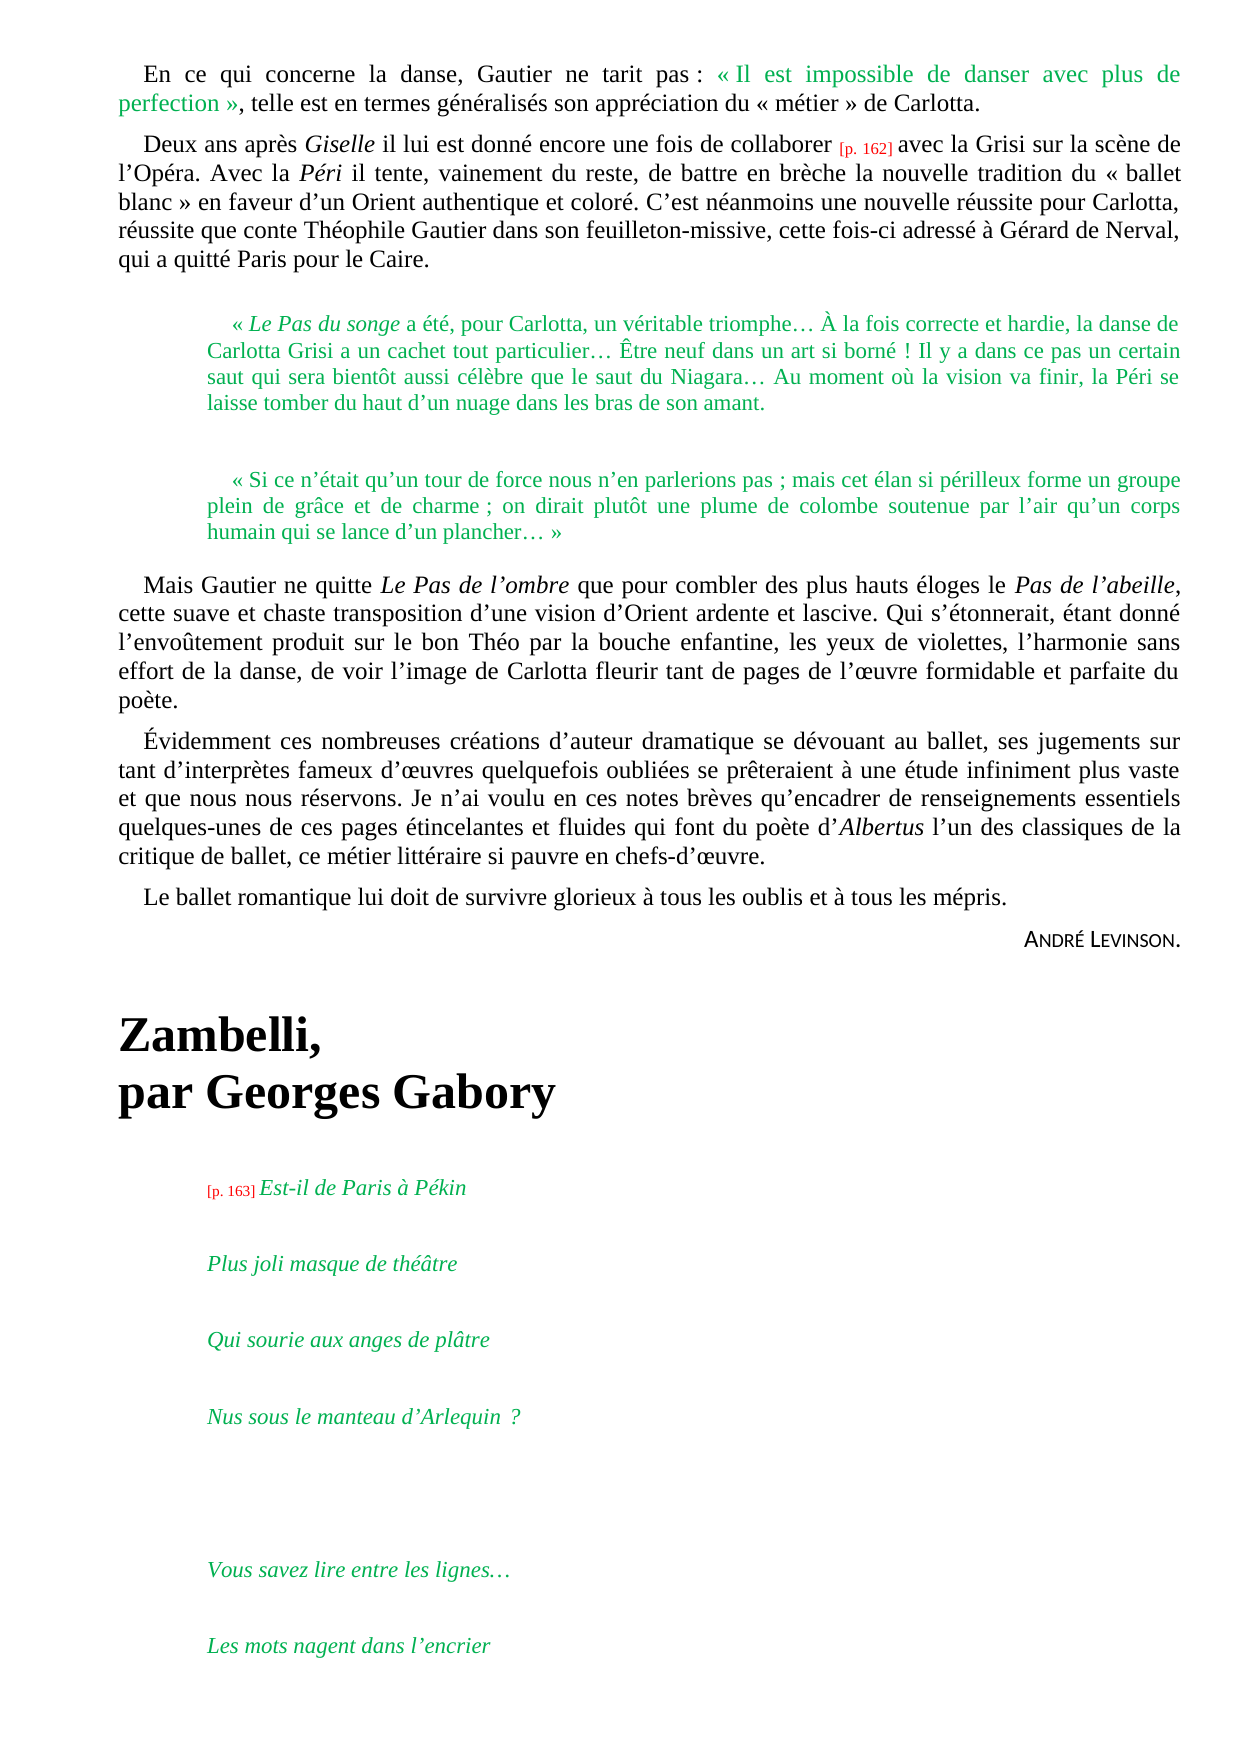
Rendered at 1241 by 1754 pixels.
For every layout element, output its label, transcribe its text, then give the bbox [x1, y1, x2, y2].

text Qui sourie aux anges de plâtre [207, 1327, 1181, 1353]
text Évidemment ces nombreuses créations d’auteur dramatique se dévouant au ballet, ses jugements sur tant d’interprètes fameux d’œuvres quelquefois oubliées se prêteraient à une étude infiniment plus vaste et que nous nous réservons. Je n’ai voulu en ces notes brèves qu’encadrer de renseignements essentiels quelques-unes de ces pages étincelantes et fluides qui font du poète d’Albertus l’un des classiques de la critique de ballet, ce métier littéraire si pauvre en chefs-d’œuvre. [118, 726, 1181, 870]
text En ce qui concerne la danse, Gautier ne tarit pas : « Il est impossible de danser avec plus de perfection », telle est en termes généralisés son appréciation du « métier » de Carlotta. [118, 59, 1181, 117]
text André Levinson. [118, 923, 1181, 954]
text Les mots nagent dans l’encrier [207, 1632, 1181, 1658]
text « Si ce n’était qu’un tour de force nous n’en parlerions pas ; mais cet élan si périlleux forme un groupe plein de grâce et de charme ; on dirait plutôt une plume de colombe soutenue par l’air qu’un corps humain qui se lance d’un plancher… » [207, 466, 1181, 545]
text Deux ans après Giselle il lui est donné encore une fois de collaborer [p. 162] avec la Grisi sur la scène de l’Opéra. Avec la Péri il tente, vainement du reste, de battre en brèche la nouvelle tradition du « ballet blanc » en faveur d’un Orient authentique et coloré. C’est néanmoins une nouvelle réussite pour Carlotta, réussite que conte Théophile Gautier dans son feuilleton-missive, cette fois-ci adressé à Gérard de Nerval, qui a quitté Paris pour le Caire. [118, 129, 1181, 273]
text Le ballet romantique lui doit de survivre glorieux à tous les oublis et à tous les mépris. [118, 882, 1181, 911]
text Plus joli masque de théâtre [207, 1250, 1181, 1277]
text « Le Pas du songe a été, pour Carlotta, un véritable triomphe… À la fois correcte et hardie, la danse de Carlotta Grisi a un cachet tout particulier… Être neuf dans un art si borné ! Il y a dans ce pas un certain saut qui sera bientôt aussi célèbre que le saut du Niagara… Au moment où la vision va finir, la Péri se laisse tomber du haut d’un nuage dans les bras de son amant. [207, 310, 1181, 416]
subtitle Zambelli, par Georges Gabory [118, 1004, 1181, 1119]
text [p. 163] Est-il de Paris à Pékin [207, 1174, 1181, 1200]
text Vous savez lire entre les lignes… [207, 1556, 1181, 1582]
text Nus sous le manteau d’Arlequin ? [207, 1403, 1181, 1429]
text Mais Gautier ne quitte Le Pas de l’ombre que pour combler des plus hauts éloges le Pas de l’abeille, cette suave et chaste transposition d’une vision d’Orient ardente et lascive. Qui s’étonnerait, étant donné l’envoûtement produit sur le bon Théo par la bouche enfantine, les yeux de violettes, l’harmonie sans effort de la danse, de voir l’image de Carlotta fleurir tant de pages de l’œuvre formidable et parfaite du poète. [118, 570, 1181, 713]
